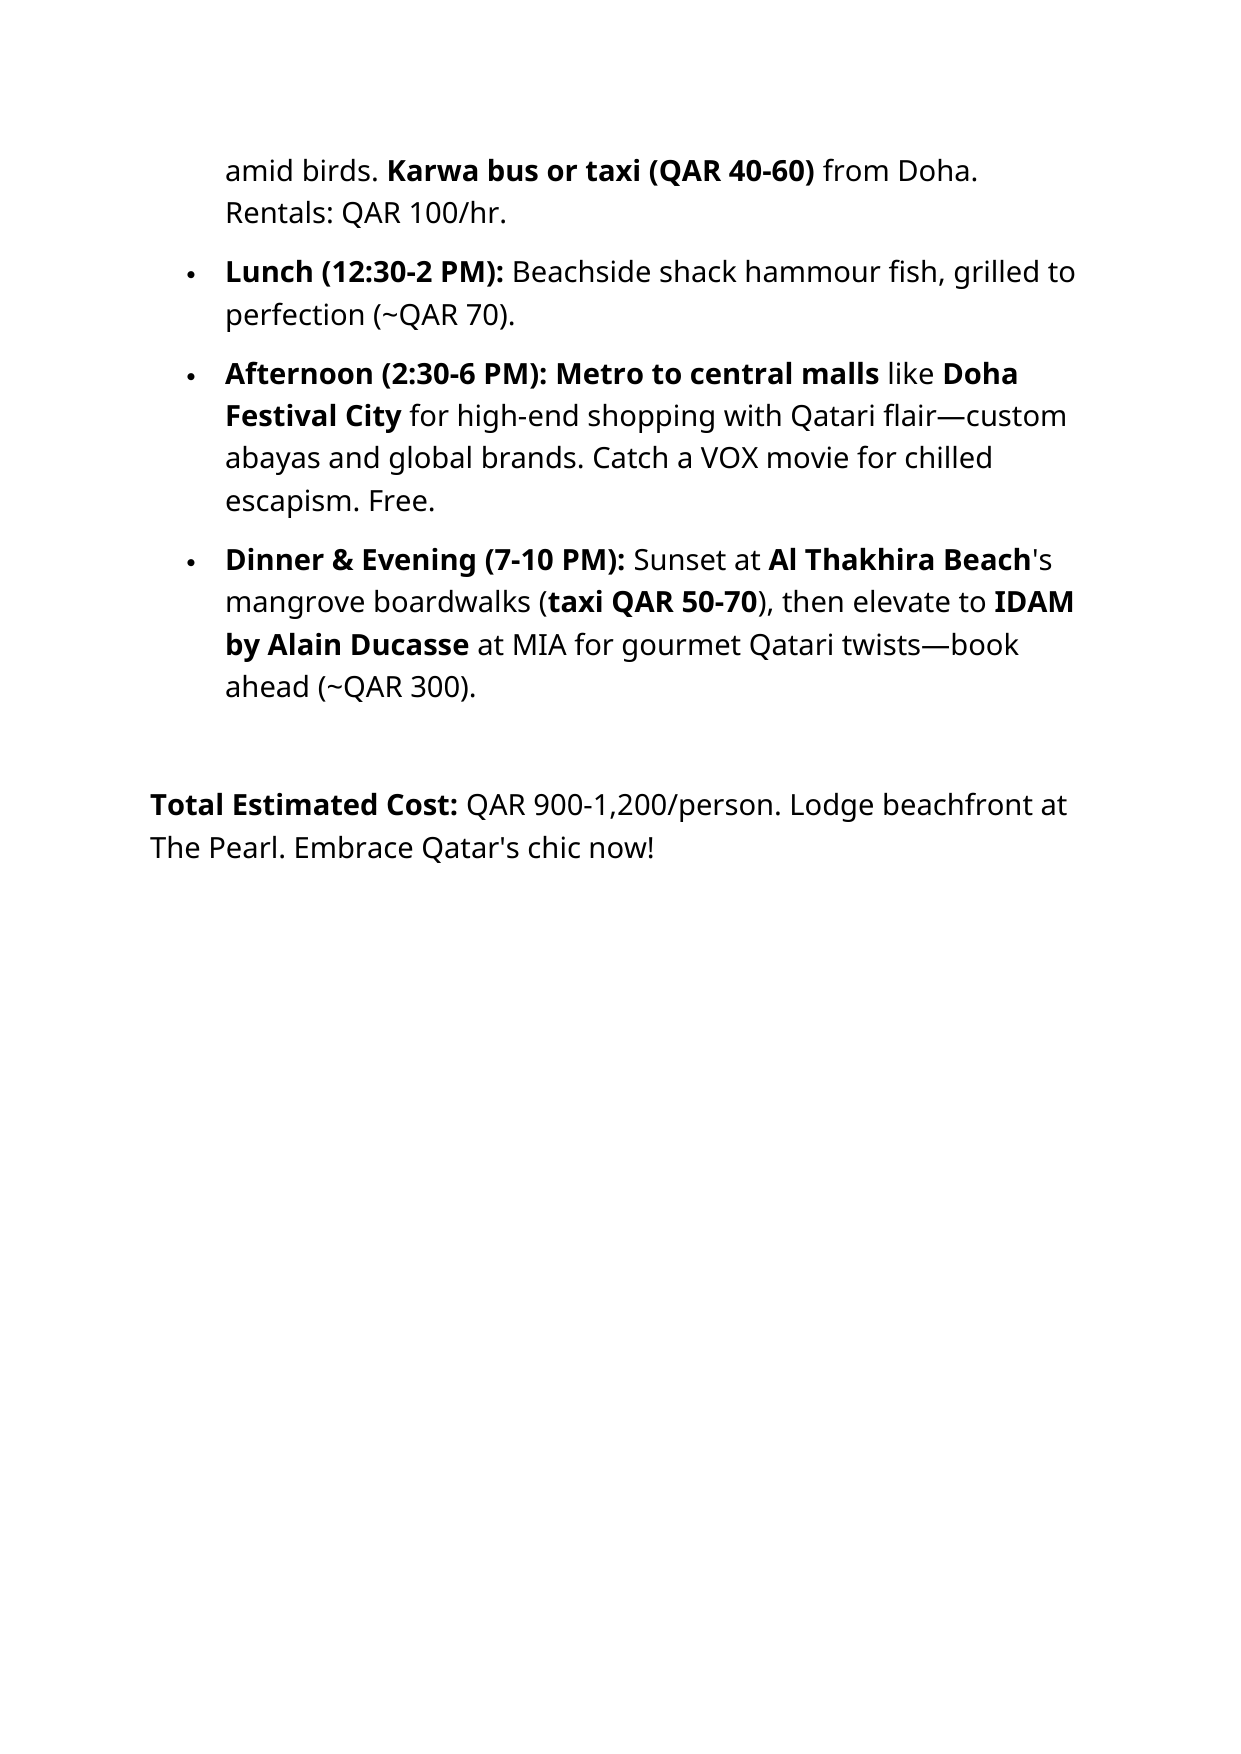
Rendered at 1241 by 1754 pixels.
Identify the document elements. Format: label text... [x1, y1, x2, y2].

list amid birds. Karwa bus or taxi (QAR 40-60) from Doha. Rentals: QAR 100/hr. [187, 150, 1090, 232]
text Total Estimated Cost: QAR 900-1,200/person. Lodge beachfront at The Pearl. Embrace Qatar's chic now! [150, 784, 1090, 867]
list Afternoon (2:30-6 PM): Metro to central malls like Doha Festival City for high-end shopping with Qatari flair—custom abayas and global brands. Catch a VOX movie for chilled escapism. Free. [187, 353, 1090, 520]
list Dinner & Evening (7-10 PM): Sunset at Al Thakhira Beach's mangrove boardwalks (taxi QAR 50-70), then elevate to IDAM by Alain Ducasse at MIA for gourmet Qatari twists—book ahead (~QAR 300). [187, 539, 1090, 706]
list Lunch (12:30-2 PM): Beachside shack hammour fish, grilled to perfection (~QAR 70). [187, 251, 1090, 333]
